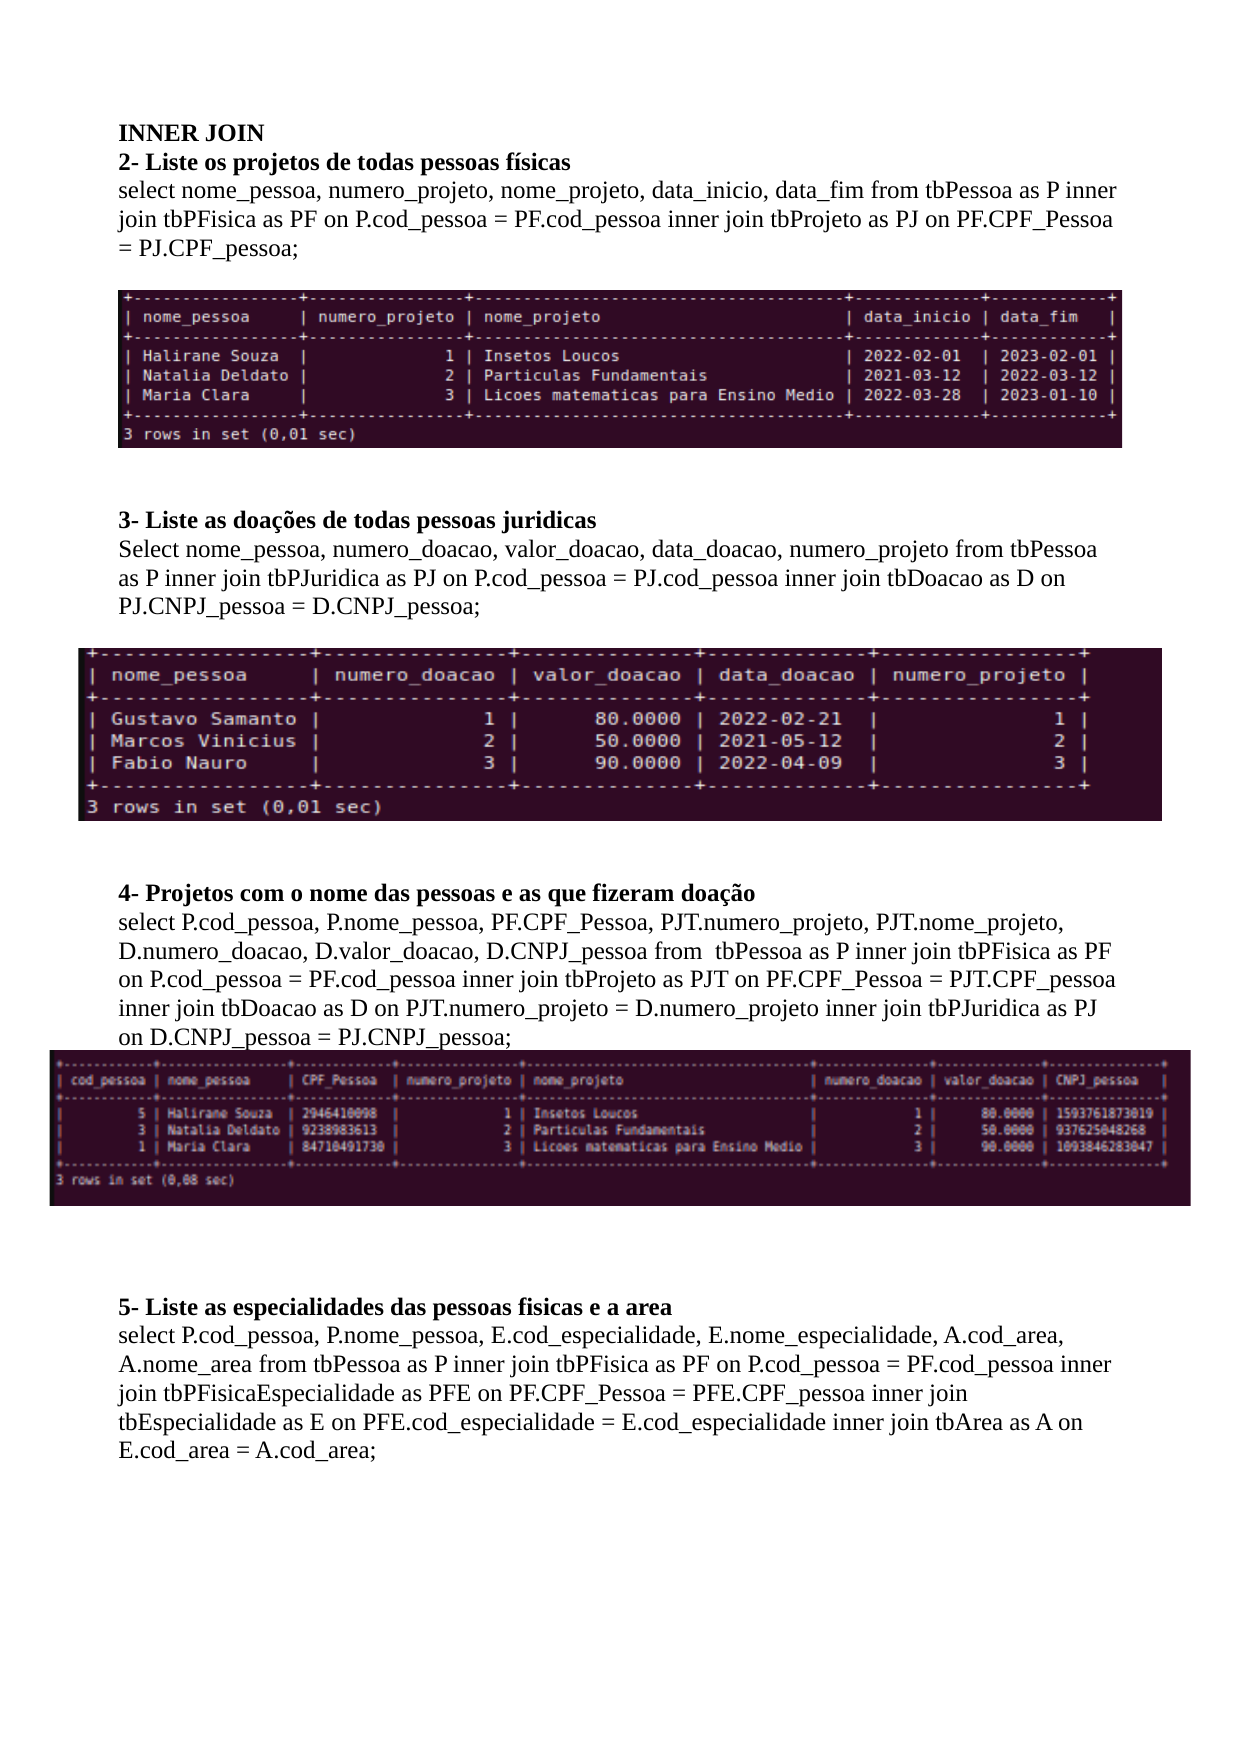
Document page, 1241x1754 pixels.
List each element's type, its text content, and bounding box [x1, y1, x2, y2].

text 2- Liste os projetos de todas pessoas físicas [118, 147, 1122, 176]
text select nome_pessoa, numero_projeto, nome_projeto, data_inicio, data_fim from tbPessoa as P inner join tbPFisica as PF on P.cod_pessoa = PF.cod_pessoa inner join tbProjeto as PJ on PF.CPF_Pessoa = PJ.CPF_pessoa; [118, 176, 1122, 262]
picture [49, 1050, 1191, 1206]
picture [78, 648, 1162, 821]
text 3- Liste as doações de todas pessoas juridicas [118, 505, 1122, 534]
text Select nome_pessoa, numero_doacao, valor_doacao, data_doacao, numero_projeto from tbPessoa as P inner join tbPJuridica as PJ on P.cod_pessoa = PJ.cod_pessoa inner join tbDoacao as D on PJ.CNPJ_pessoa = D.CNPJ_pessoa; [118, 534, 1122, 620]
text 4- Projetos com o nome das pessoas e as que fizeram doação [118, 878, 1122, 907]
text select P.cod_pessoa, P.nome_pessoa, PF.CPF_Pessoa, PJT.numero_projeto, PJT.nome_projeto, D.numero_doacao, D.valor_doacao, D.CNPJ_pessoa from tbPessoa as P inner join tbPFisica as PF on P.cod_pessoa = PF.cod_pessoa inner join tbProjeto as PJT on PF.CPF_Pessoa = PJT.CPF_pessoa inner join tbDoacao as D on PJT.numero_projeto = D.numero_projeto inner join tbPJuridica as PJ on D.CNPJ_pessoa = PJ.CNPJ_pessoa; [118, 907, 1122, 1050]
text 5- Liste as especialidades das pessoas fisicas e a area [118, 1292, 1122, 1320]
text select P.cod_pessoa, P.nome_pessoa, E.cod_especialidade, E.nome_especialidade, A.cod_area, A.nome_area from tbPessoa as P inner join tbPFisica as PF on P.cod_pessoa = PF.cod_pessoa inner join tbPFisicaEspecialidade as PFE on PF.CPF_Pessoa = PFE.CPF_pessoa inner join tbEspecialidade as E on PFE.cod_especialidade = E.cod_especialidade inner join tbArea as A on E.cod_area = A.cod_area; [118, 1320, 1122, 1464]
picture [118, 290, 1123, 448]
text INNER JOIN [118, 118, 1122, 147]
